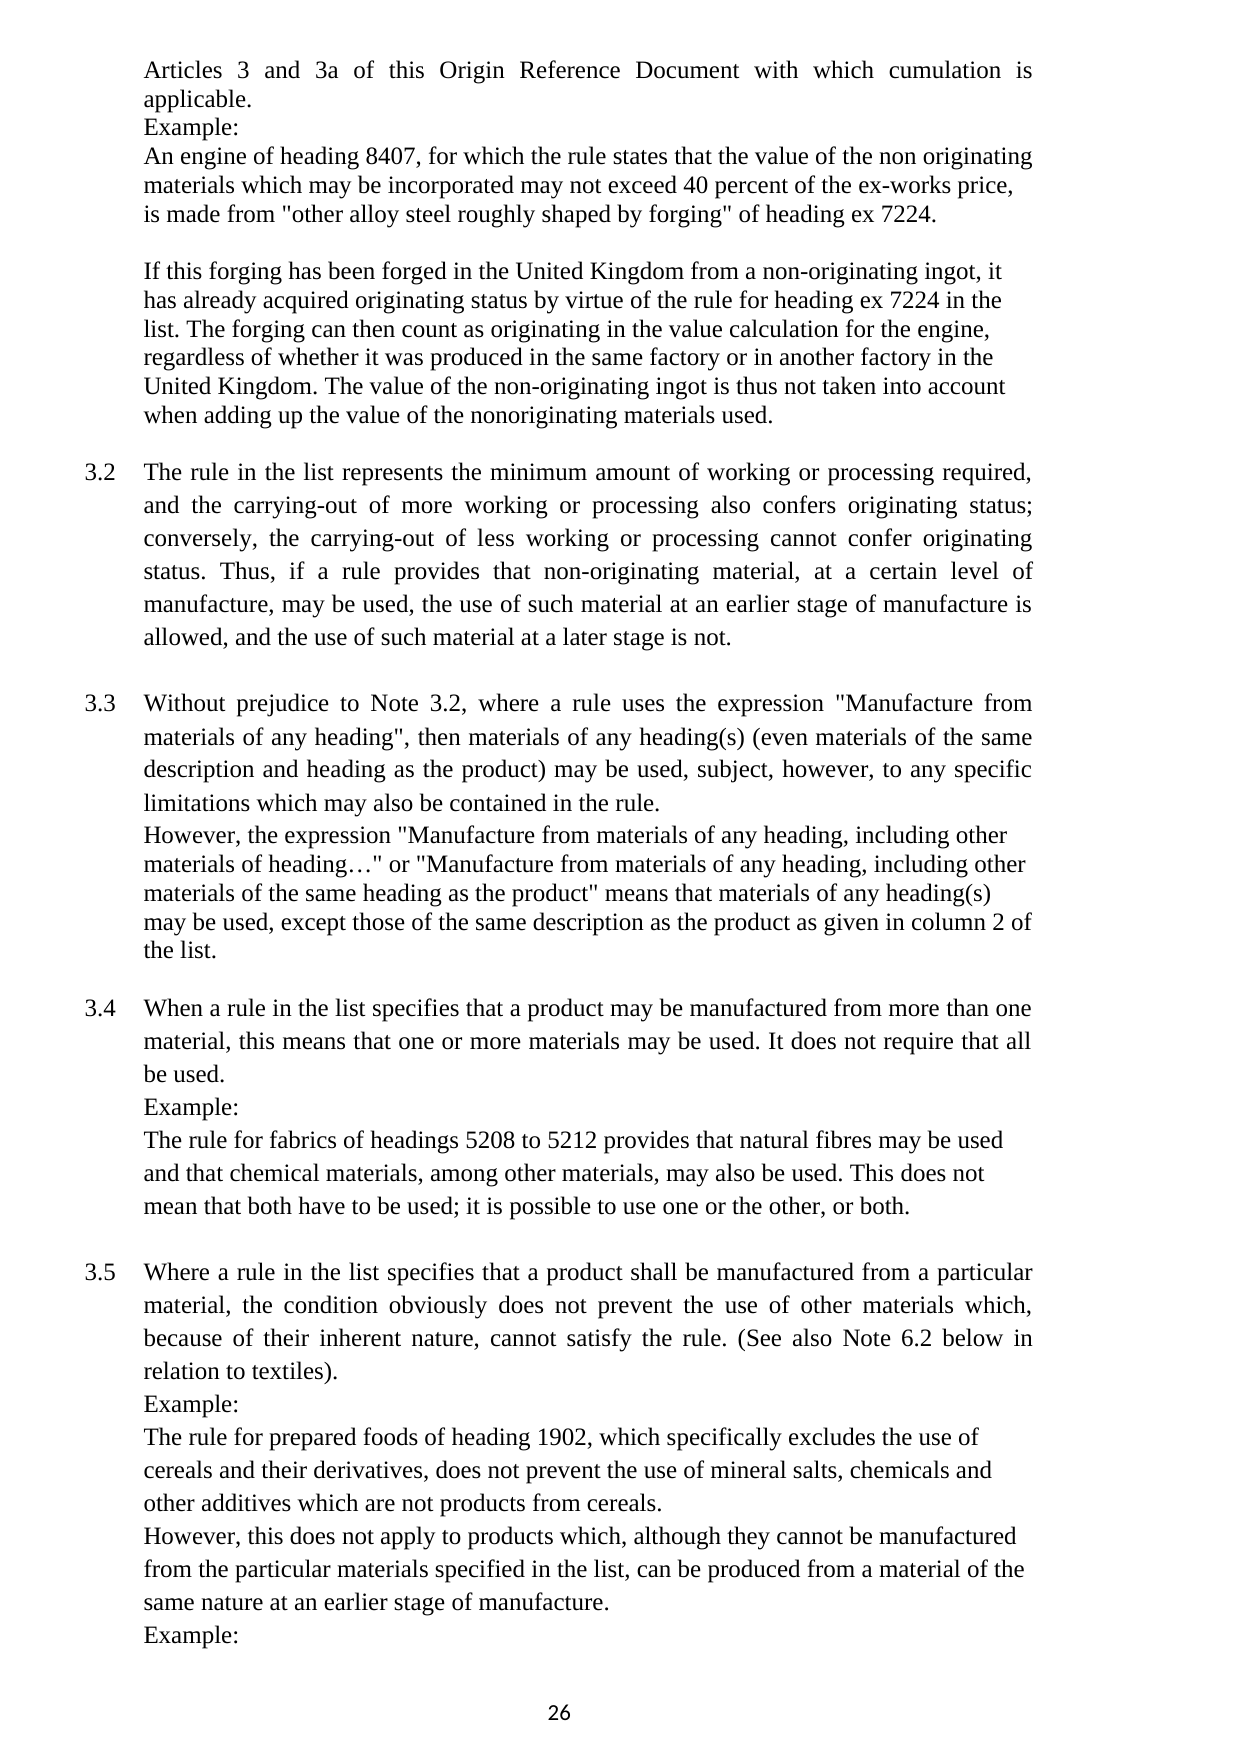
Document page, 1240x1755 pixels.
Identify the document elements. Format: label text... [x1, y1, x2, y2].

list Where a rule in the list specifies that a product shall be manufactured from a particular material, the condition obviously does not prevent the use of other materials which, because of their inherent nature, cannot satisfy the rule. (See also Note 6.2 below in relation to textiles). [84, 1257, 1034, 1385]
text The rule for fabrics of headings 5208 to 5212 provides that natural fibres may be used and that chemical materials, among other materials, may also be used. This does not mean that both have to be used; it is possible to use one or the other, or both. [143, 1125, 1034, 1220]
text Example: [84, 1621, 1034, 1649]
text Example: [84, 1389, 1034, 1418]
text However, this does not apply to products which, although they cannot be manufactured from the particular materials specified in the list, can be produced from a material of the same nature at an earlier stage of manufacture. [143, 1521, 1034, 1616]
list Without prejudice to Note 3.2, where a rule uses the expression "Manufacture from materials of any heading", then materials of any heading(s) (even materials of the same description and heading as the product) may be used, subject, however, to any specific limitations which may also be contained in the rule. [84, 688, 1034, 816]
list The rule in the list represents the minimum amount of working or processing required, and the carrying-out of more working or processing also confers originating status; conversely, the carrying-out of less working or processing cannot confer originating status. Thus, if a rule provides that non-originating material, at a certain level of manufacture, may be used, the use of such material at an earlier stage of manufacture is allowed, and the use of such material at a later stage is not. [84, 457, 1034, 651]
list When a rule in the list specifies that a product may be manufactured from more than one material, this means that one or more materials may be used. It does not require that all be used. [84, 993, 1034, 1088]
text Example: [84, 112, 1034, 141]
text The rule for prepared foods of heading 1902, which specifically excludes the use of cereals and their derivatives, does not prevent the use of mineral salts, chemicals and other additives which are not products from cereals. [143, 1422, 1034, 1517]
text If this forging has been forged in the United Kingdom from a non-originating ingot, it has already acquired originating status by virtue of the rule for heading ex 7224 in the list. The forging can then count as originating in the value calculation for the engine, regardless of whether it was produced in the same factory or in another factory in the United Kingdom. The value of the non-originating ingot is thus not taken into account when adding up the value of the nonoriginating materials used. [143, 256, 1034, 429]
text Example: [84, 1092, 1034, 1121]
list Articles 3 and 3a of this Origin Reference Document with which cumulation is applicable. [84, 55, 1034, 112]
text An engine of heading 8407, for which the rule states that the value of the non originating materials which may be incorporated may not exceed 40 percent of the ex-works price, is made from "other alloy steel roughly shaped by forging" of heading ex 7224. [143, 141, 1034, 227]
text However, the expression "Manufacture from materials of any heading, including other materials of heading…" or "Manufacture from materials of any heading, including other materials of the same heading as the product" means that materials of any heading(s) may be used, except those of the same description as the product as given in column 2 of the list. [143, 821, 1034, 964]
